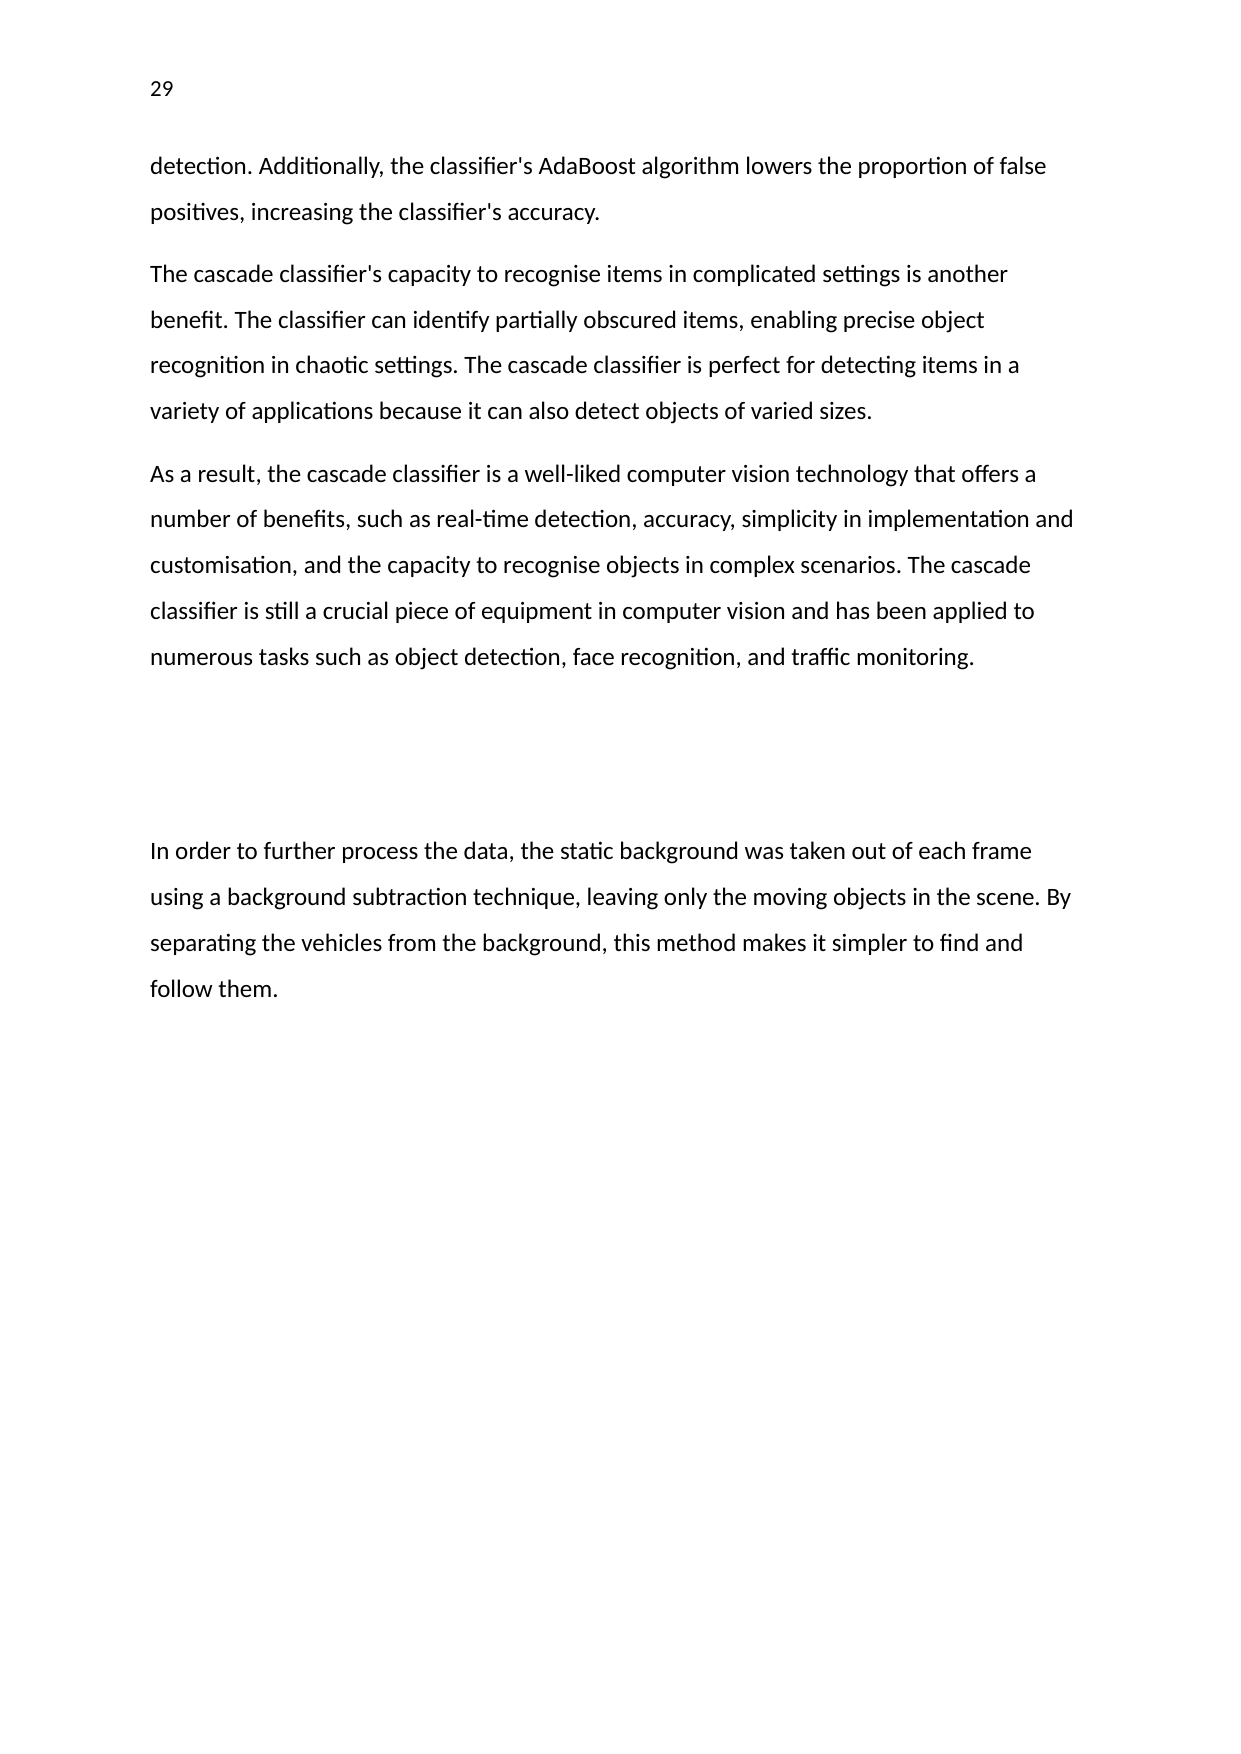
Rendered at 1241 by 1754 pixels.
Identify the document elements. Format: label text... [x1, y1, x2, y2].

text In order to further process the data, the static background was taken out of each frame using a background subtraction technique, leaving only the moving objects in the scene. By separating the vehicles from the background, this method makes it simpler to find and follow them. [150, 836, 1090, 1003]
text The cascade classifier's capacity to recognise items in complicated settings is another benefit. The classifier can identify partially obscured items, enabling precise object recognition in chaotic settings. The cascade classifier is perfect for detecting items in a variety of applications because it can also detect objects of varied sizes. [150, 258, 1090, 426]
text As a result, the cascade classifier is a well-liked computer vision technology that offers a number of benefits, such as real-time detection, accuracy, simplicity in implementation and customisation, and the capacity to recognise objects in complex scenarios. The cascade classifier is still a crucial piece of equipment in computer vision and has been applied to numerous tasks such as object detection, face recognition, and traffic monitoring. [150, 458, 1090, 671]
text detection. Additionally, the classifier's AdaBoost algorithm lowers the proportion of false positives, increasing the classifier's accuracy. [150, 150, 1090, 226]
